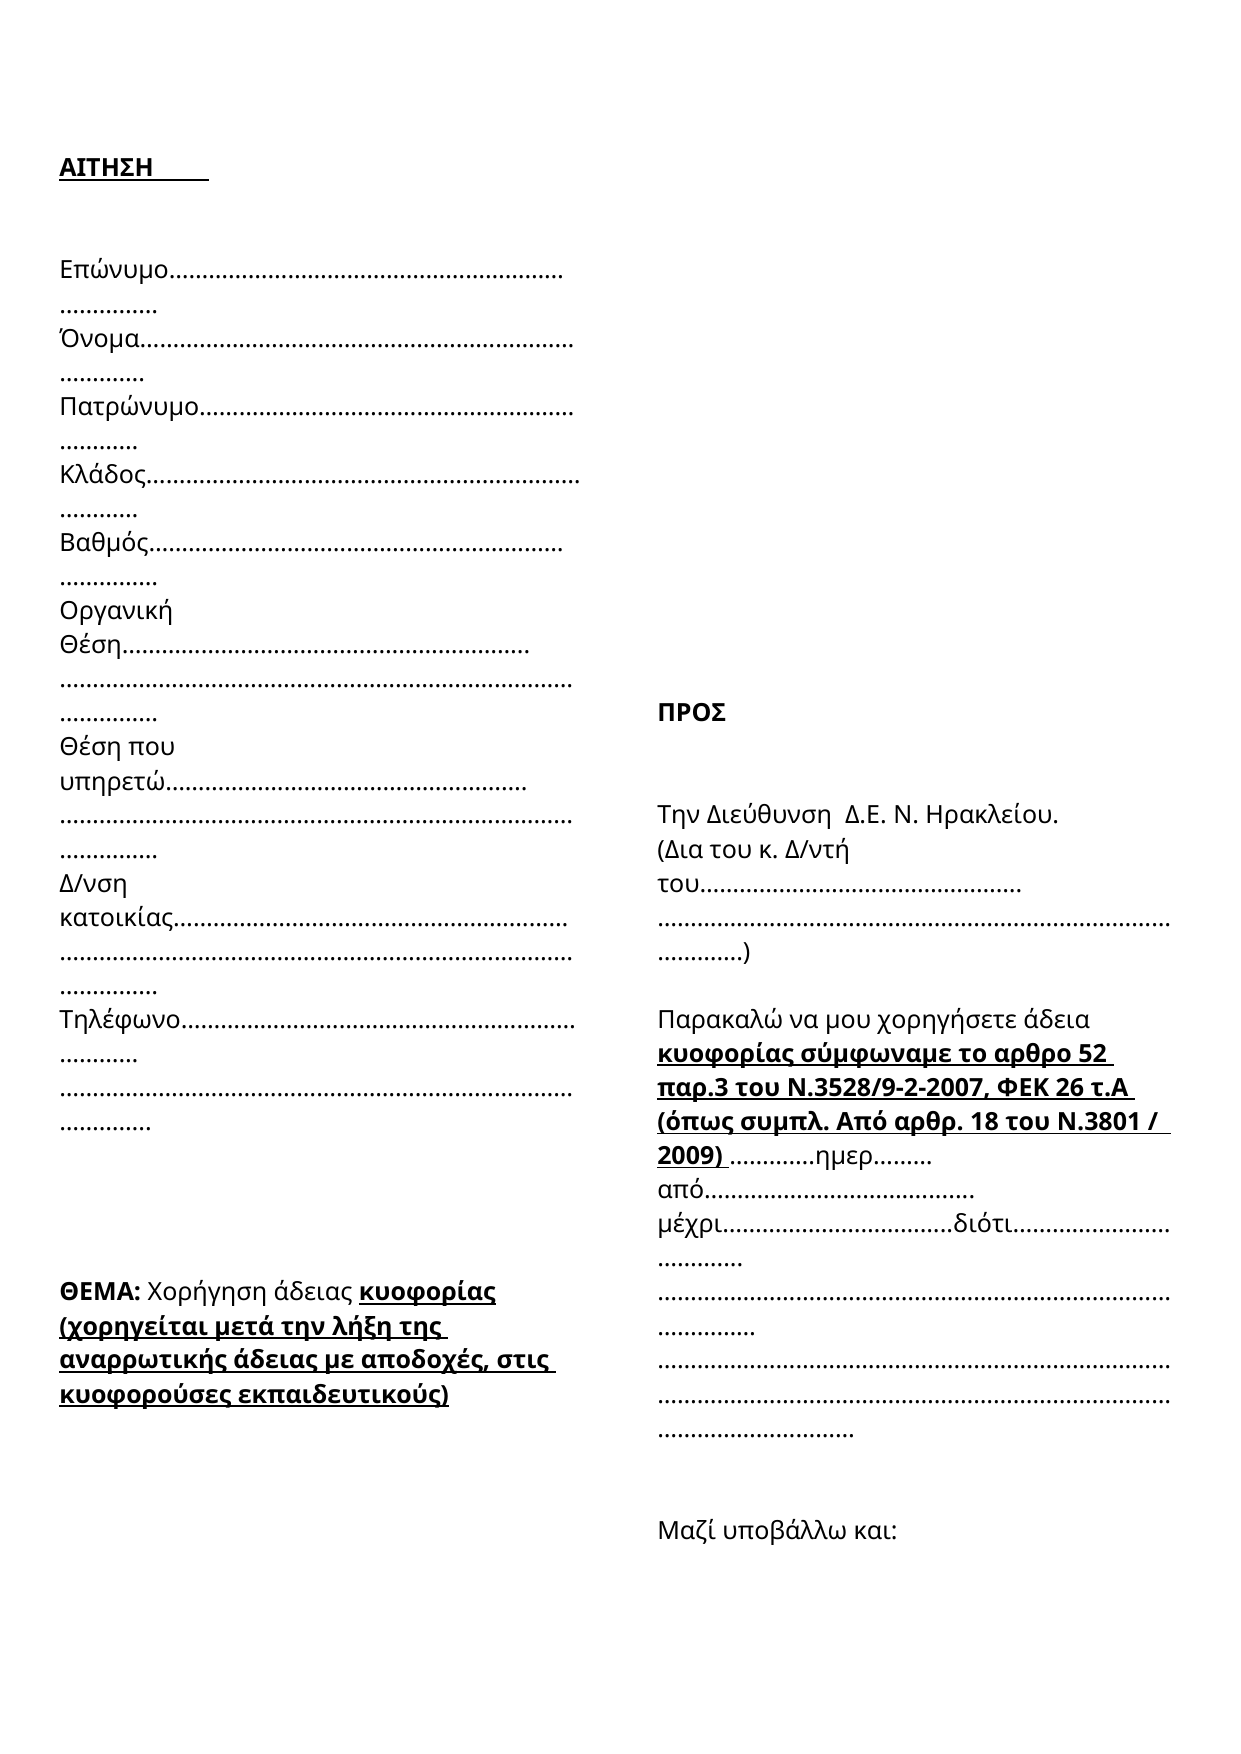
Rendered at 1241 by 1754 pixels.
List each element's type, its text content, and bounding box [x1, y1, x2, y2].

text ΠΡΟΣ [657, 695, 1181, 729]
text ………………………………………………………………………………… [59, 661, 583, 729]
text ………………………………………………………………………………… [59, 933, 583, 1002]
text ΘΕΜΑ: Χορήγηση άδειας κυοφορίας (χορηγείται μετά την λήξη της αναρρωτικής άδειας με αποδοχές, στις κυοφορούσες εκπαιδευτικούς) [59, 1274, 583, 1410]
text ……………………………………………………………………………….. [59, 1070, 583, 1138]
text ………………………………………………………………………………… [657, 1274, 1181, 1342]
text Όνομα……………………………………………………………………. [59, 320, 583, 388]
text ΑΙΤΗΣΗ [59, 150, 583, 218]
text Την Διεύθυνση Δ.Ε. Ν. Ηρακλείου. [657, 797, 1181, 831]
text Κλάδος…………………………………………………………………… [59, 457, 583, 525]
text Πατρώνυμο…………………………………………………………… [59, 388, 583, 457]
text Τηλέφωνο……………………………………………………………… [59, 1002, 583, 1070]
text Μαζί υποβάλλω και: [657, 1512, 1181, 1547]
text (Δια του κ. Δ/ντή του…………………………………………. [657, 831, 1181, 899]
text Οργανική Θέση…………………………………………………….. [59, 593, 583, 661]
text …………………………………………………………………………………………………………………………………………………………………… [657, 1342, 1181, 1444]
text Θέση που υπηρετώ………………………………………………. [59, 729, 583, 797]
text Βαθμός…………………………………………………………………… [59, 525, 583, 593]
text Επώνυμο………………………………………………………………… [59, 252, 583, 320]
text ………………………………………………………………………………… [59, 797, 583, 865]
text ……………………………………………………………………………….) [657, 899, 1181, 967]
text Δ/νση κατοικίας…………………………………………………… [59, 865, 583, 933]
text μέχρι……………………………..διότι…………………………….... [657, 1206, 1181, 1274]
text Παρακαλώ να μου χορηγήσετε άδεια κυοφορίας σύμφωναμε το αρθρο 52 παρ.3 του Ν.3528/9-2-2007, ΦΕΚ 26 τ.Α (όπως συμπλ. Από αρθρ. 18 του Ν.3801 / 2009) ………….ημερ……… από……………………………........ [657, 1002, 1181, 1206]
